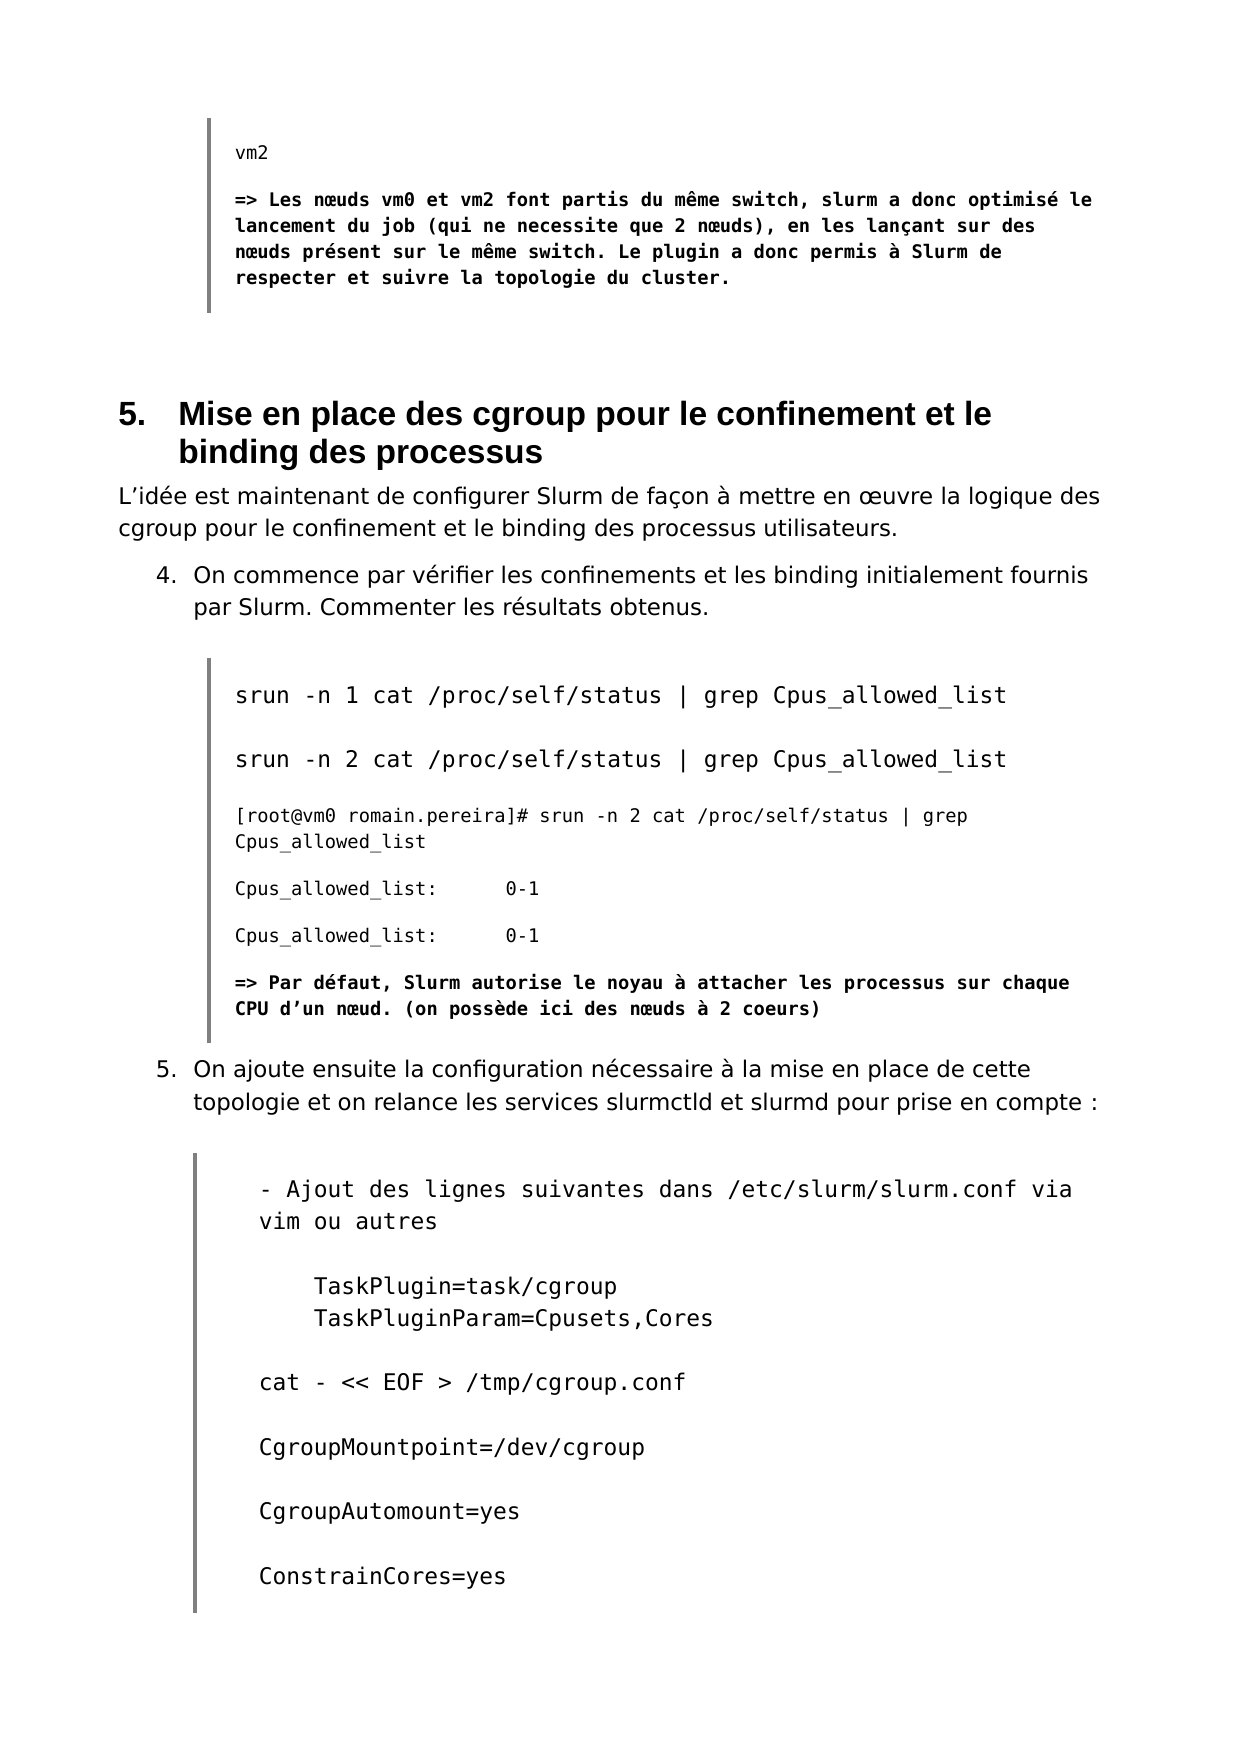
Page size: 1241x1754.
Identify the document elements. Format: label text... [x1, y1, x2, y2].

text [root@vm0 romain.pereira]# srun -n 2 cat /proc/self/status | grep Cpus_allowed_list [211, 781, 1122, 853]
text srun -n 2 cat /proc/self/status | grep Cpus_allowed_list [211, 723, 1122, 773]
text Cpus_allowed_list: 0-1 [211, 901, 1122, 947]
list CgroupMountpoint=/dev/cgroup [197, 1410, 1122, 1461]
text Cpus_allowed_list: 0-1 [211, 854, 1122, 900]
subtitle Mise en place des cgroup pour le confinement et le binding des processus [118, 393, 1122, 471]
text srun -n 1 cat /proc/self/status | grep Cpus_allowed_list [211, 658, 1122, 708]
text => Par défaut, Slurm autorise le noyau à attacher les processus sur chaque CPU d’un nœud. (on possède ici des nœuds à 2 coeurs) [211, 948, 1122, 1043]
list TaskPlugin=task/cgroup TaskPluginParam=Cpusets,Cores [197, 1249, 1122, 1332]
list ConstrainCores=yes [197, 1539, 1122, 1613]
text vm2 [211, 118, 1122, 164]
text L’idée est maintenant de configurer Slurm de façon à mettre en œuvre la logique des cgroup pour le confinement et le binding des processus utilisateurs. [118, 483, 1122, 542]
text => Les nœuds vm0 et vm2 font partis du même switch, slurm a donc optimisé le lancement du job (qui ne necessite que 2 nœuds), en les lançant sur des nœuds présent sur le même switch. Le plugin a donc permis à Slurm de respecter et suivre la topologie du cluster. [211, 165, 1122, 313]
list - Ajout des lignes suivantes dans /etc/slurm/slurm.conf via vim ou autres [197, 1153, 1122, 1235]
list CgroupAutomount=yes [197, 1475, 1122, 1525]
list cat - << EOF > /tmp/cgroup.conf [197, 1346, 1122, 1396]
list On commence par vérifier les confinements et les binding initialement fournis par Slurm. Commenter les résultats obtenus. [156, 562, 1122, 621]
list On ajoute ensuite la configuration nécessaire à la mise en place de cette topologie et on relance les services slurmctld et slurmd pour prise en compte : [156, 1057, 1122, 1115]
